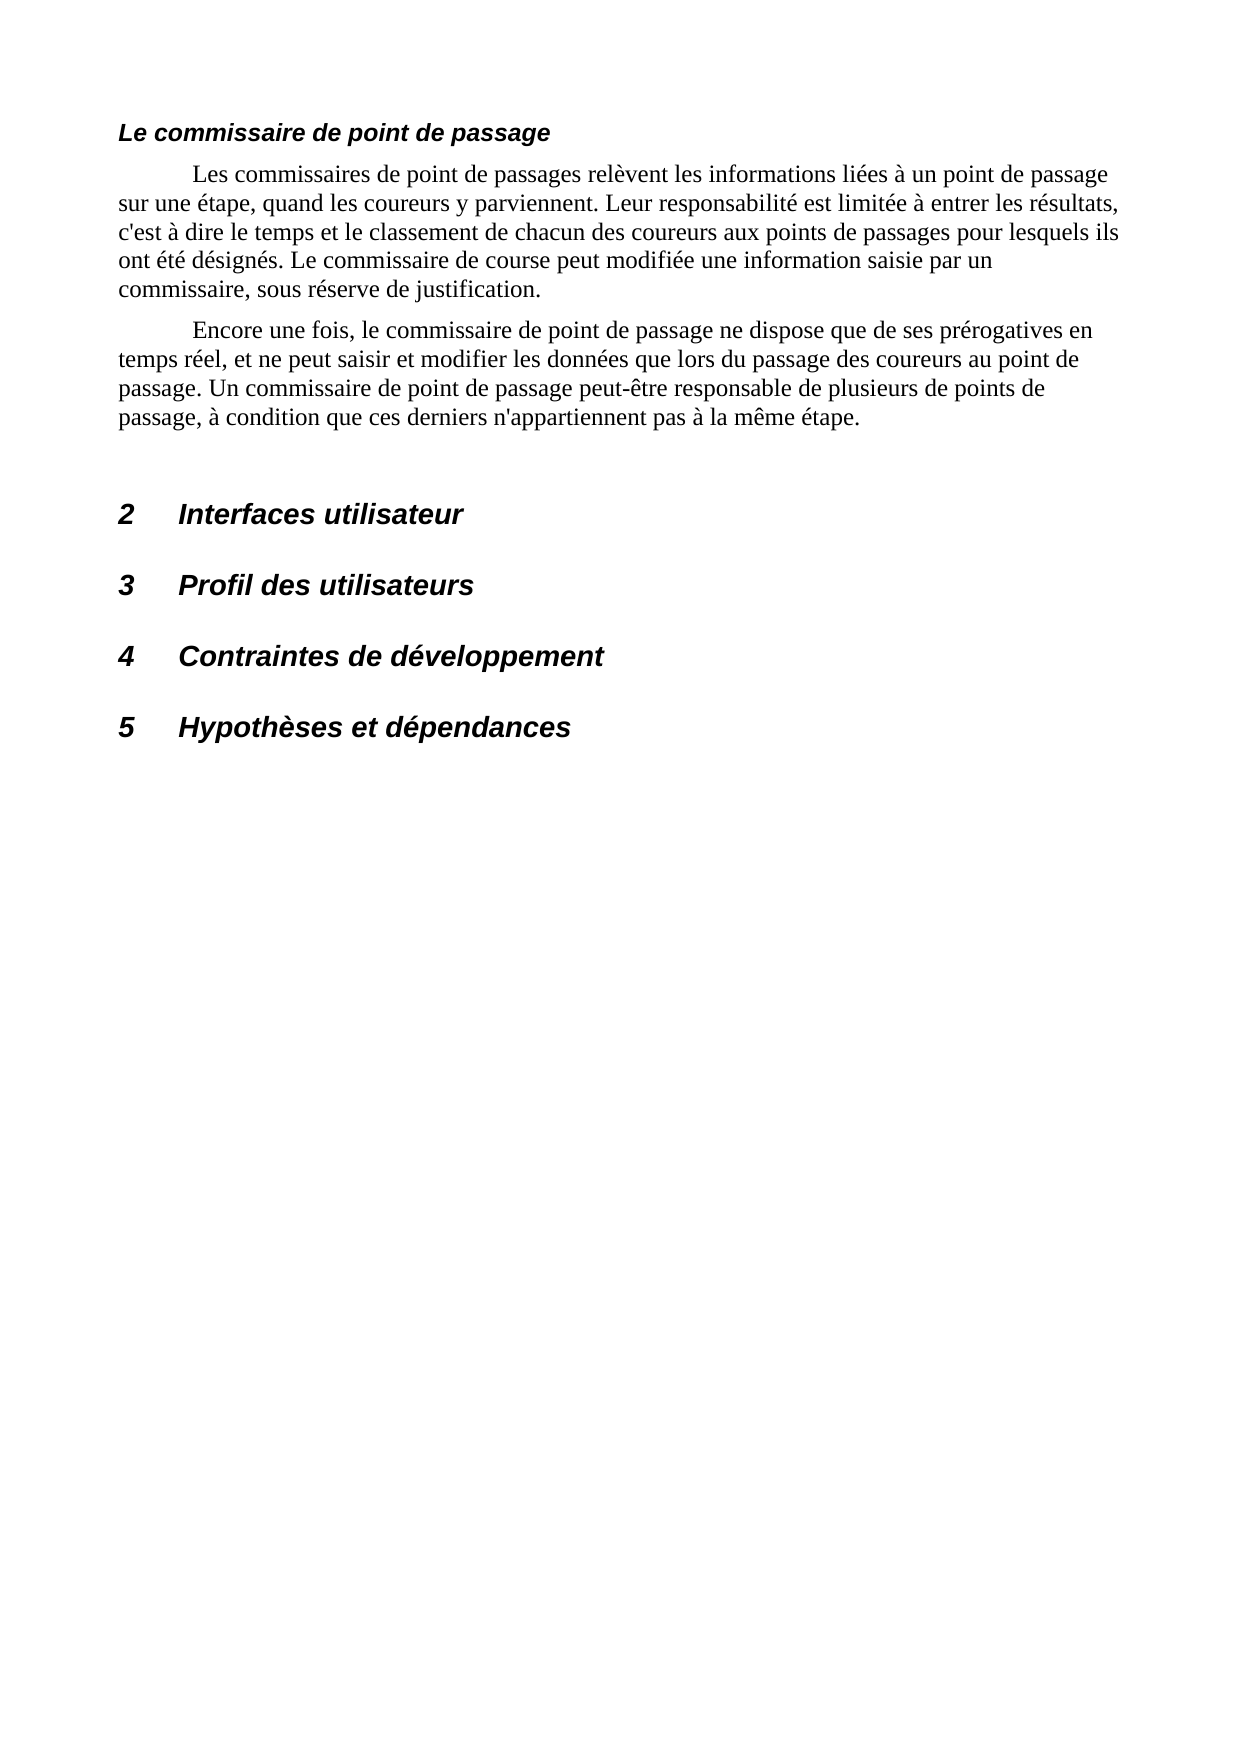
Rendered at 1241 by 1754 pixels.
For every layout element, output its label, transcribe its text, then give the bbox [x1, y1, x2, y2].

text Encore une fois, le commissaire de point de passage ne dispose que de ses prérogatives en temps réel, et ne peut saisir et modifier les données que lors du passage des coureurs au point de passage. Un commissaire de point de passage peut-être responsable de plusieurs de points de passage, à condition que ces derniers n'appartiennent pas à la même étape. [118, 315, 1122, 430]
subtitle Hypothèses et dépendances [118, 710, 1122, 743]
subtitle Profil des utilisateurs [118, 568, 1122, 601]
subtitle Contraintes de développement [118, 639, 1122, 672]
text Les commissaires de point de passages relèvent les informations liées à un point de passage sur une étape, quand les coureurs y parviennent. Leur responsabilité est limitée à entrer les résultats, c'est à dire le temps et le classement de chacun des coureurs aux points de passages pour lesquels ils ont été désignés. Le commissaire de course peut modifiée une information saisie par un commissaire, sous réserve de justification. [118, 159, 1122, 303]
subtitle Le commissaire de point de passage [118, 118, 1122, 147]
subtitle Interfaces utilisateur [118, 497, 1122, 530]
